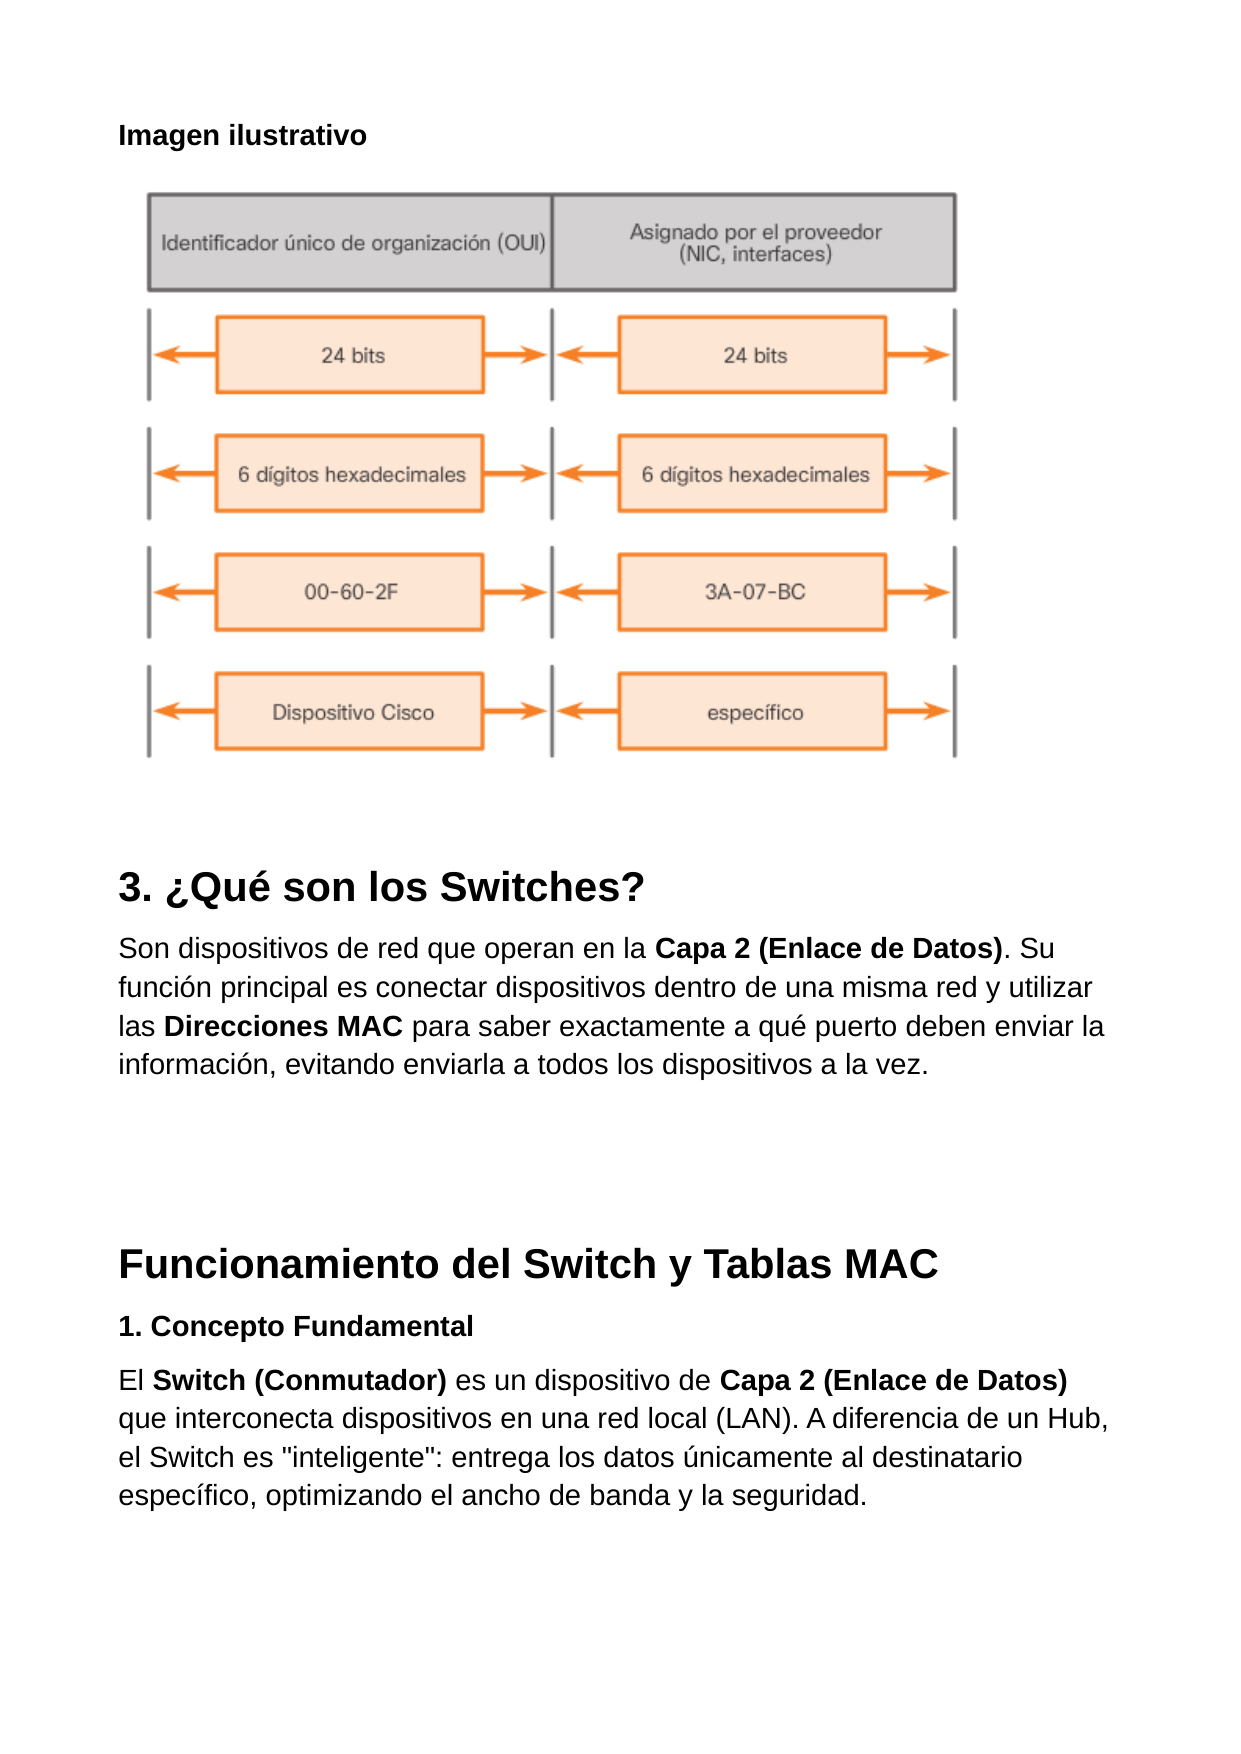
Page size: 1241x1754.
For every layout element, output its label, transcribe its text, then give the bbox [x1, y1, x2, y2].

subtitle 1. Concepto Fundamental [118, 1309, 1122, 1343]
text Funcionamiento del Switch y Tablas MAC [118, 1240, 1122, 1288]
picture [133, 180, 986, 803]
text El Switch (Conmutador) es un dispositivo de Capa 2 (Enlace de Datos) que interconecta dispositivos en una red local (LAN). A diferencia de un Hub, el Switch es "inteligente": entrega los datos únicamente al destinatario específico, optimizando el ancho de banda y la seguridad. [118, 1362, 1122, 1512]
subtitle 3. ¿Qué son los Switches? [118, 862, 1122, 910]
text Son dispositivos de red que operan en la Capa 2 (Enlace de Datos). Su función principal es conectar dispositivos dentro de una misma red y utilizar las Direcciones MAC para saber exactamente a qué puerto deben enviar la información, evitando enviarla a todos los dispositivos a la vez. [118, 932, 1122, 1081]
subtitle Imagen ilustrativo [118, 118, 1122, 152]
